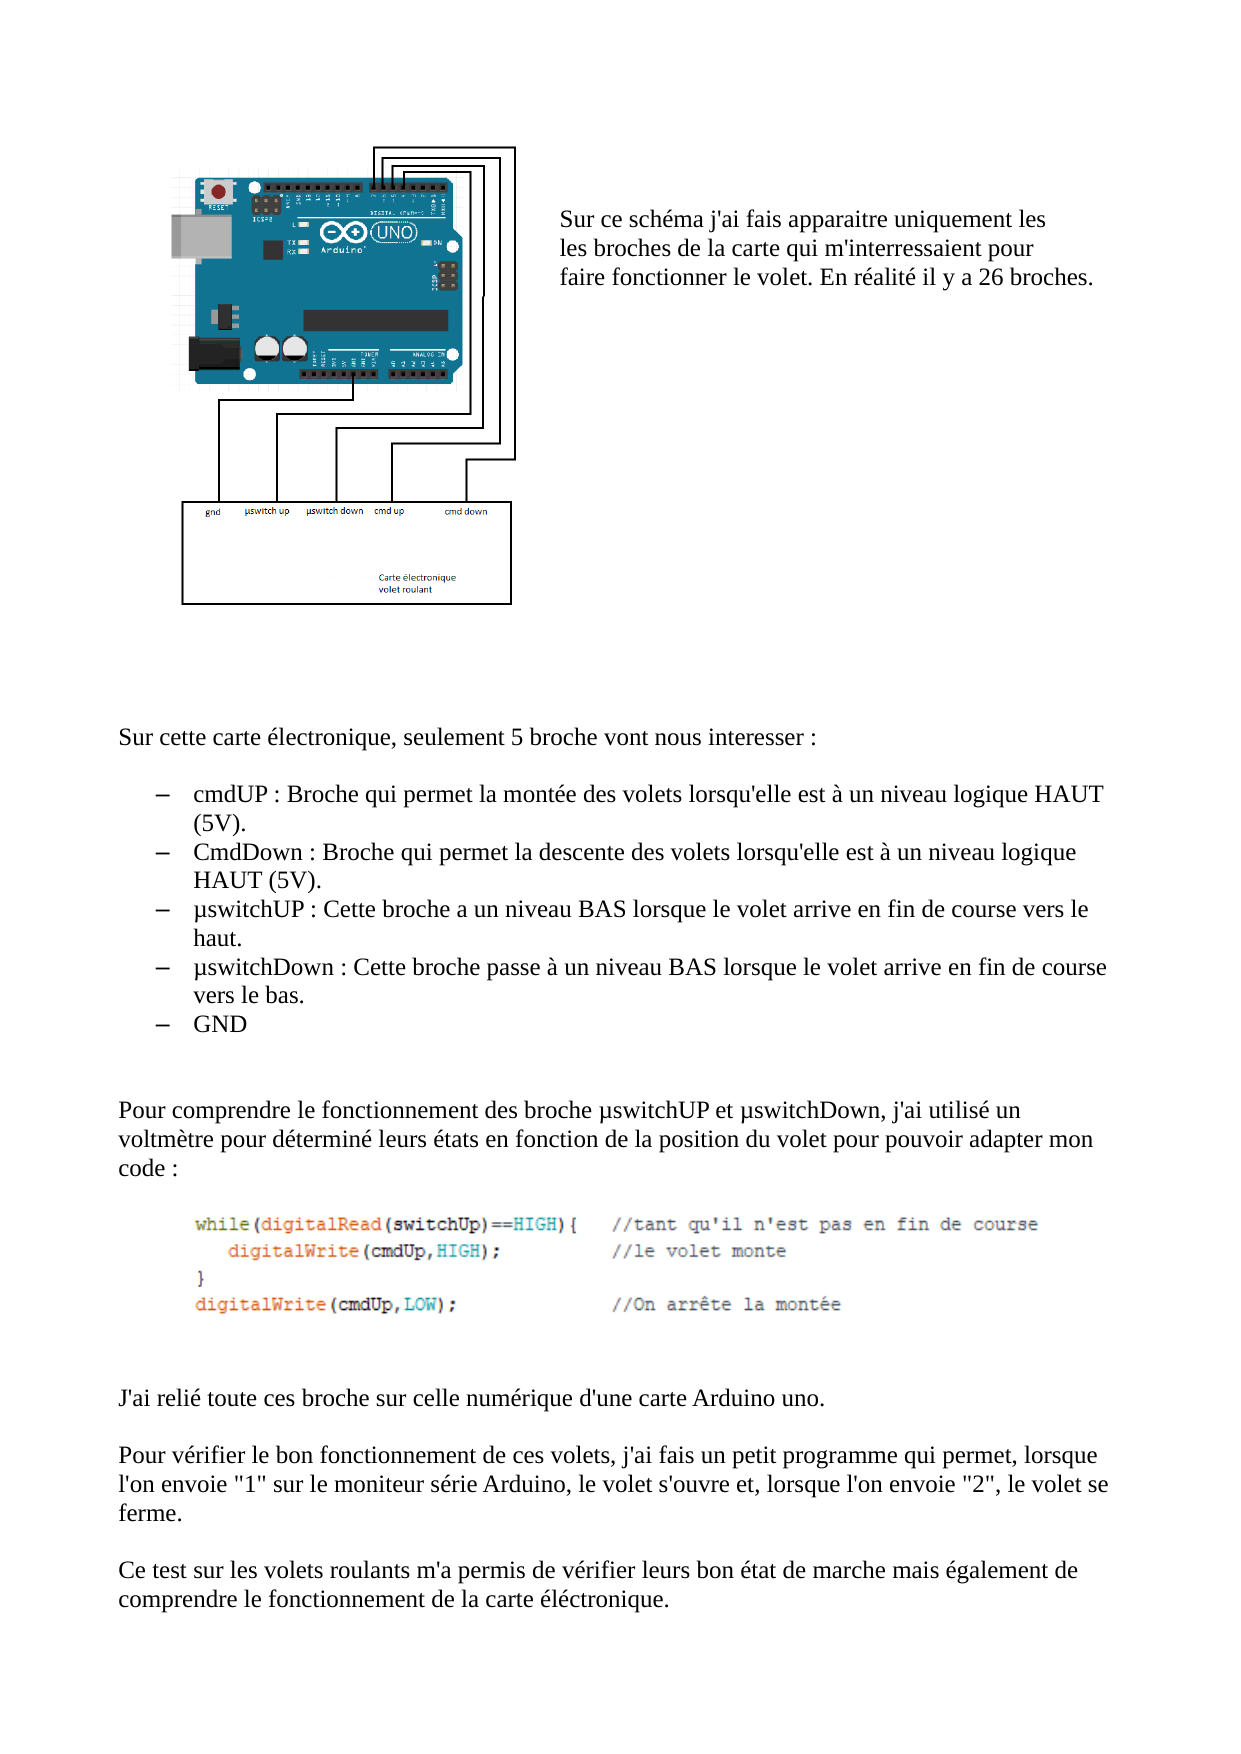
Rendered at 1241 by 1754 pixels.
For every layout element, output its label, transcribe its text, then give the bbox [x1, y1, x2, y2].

text Pour vérifier le bon fonctionnement de ces volets, j'ai fais un petit programme qui permet, lorsque l'on envoie "1" sur le moniteur série Arduino, le volet s'ouvre et, lorsque l'on envoie "2", le volet se ferme. [118, 1441, 1122, 1527]
text J'ai relié toute ces broche sur celle numérique d'une carte Arduino uno. [118, 1383, 1122, 1412]
list GND [156, 1009, 1122, 1038]
text Ce test sur les volets roulants m'a permis de vérifier leurs bon état de marche mais également de comprendre le fonctionnement de la carte éléctronique. [118, 1556, 1122, 1613]
text [118, 233, 162, 262]
text Pour comprendre le fonctionnement des broche µswitchUP et µswitchDown, j'ai utilisé un voltmètre pour déterminé leurs états en fonction de la position du volet pour pouvoir adapter mon code : [118, 1096, 1122, 1182]
text faire fonctionner le volet. En réalité il y a 26 broches. [526, 262, 1122, 291]
list CmdDown : Broche qui permet la descente des volets lorsqu'elle est à un niveau logique HAUT (5V). [156, 837, 1122, 894]
text Sur ce schéma j'ai fais apparaitre uniquement les [526, 204, 1122, 233]
picture [162, 131, 526, 621]
list µswitchUP : Cette broche a un niveau BAS lorsque le volet arrive en fin de course vers le haut. [156, 894, 1122, 952]
picture [188, 1210, 1053, 1320]
text [118, 262, 162, 291]
list µswitchDown : Cette broche passe à un niveau BAS lorsque le volet arrive en fin de course vers le bas. [156, 952, 1122, 1009]
text les broches de la carte qui m'interressaient pour [526, 233, 1122, 262]
text Sur cette carte électronique, seulement 5 broche vont nous interesser : [118, 722, 1122, 751]
text [118, 204, 162, 233]
list cmdUP : Broche qui permet la montée des volets lorsqu'elle est à un niveau logique HAUT (5V). [156, 779, 1122, 837]
